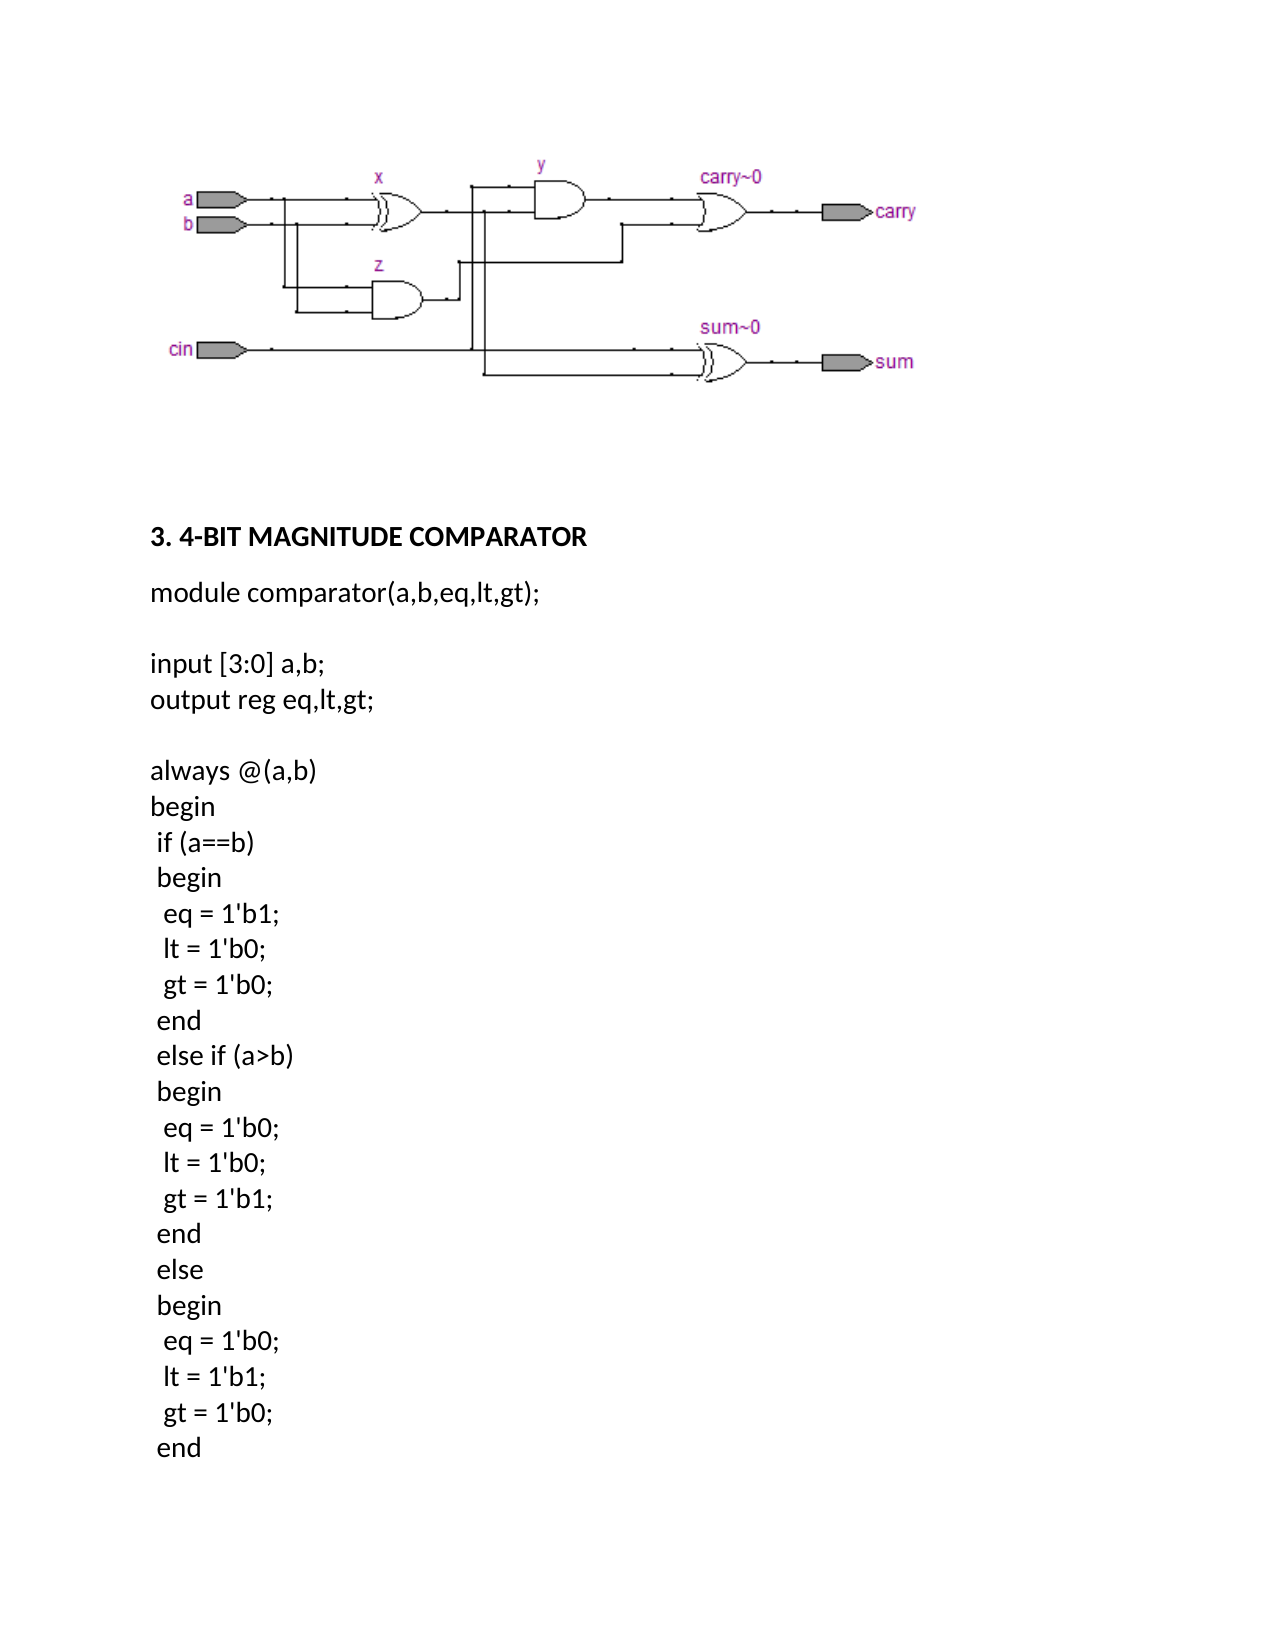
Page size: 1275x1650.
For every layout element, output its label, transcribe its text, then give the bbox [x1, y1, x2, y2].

text else if (a>b) [150, 1037, 1125, 1073]
text eq = 1'b0; [150, 1322, 1125, 1358]
text if (a==b) [150, 824, 1125, 859]
text input [3:0] a,b; [150, 646, 1125, 681]
text lt = 1'b0; [150, 931, 1125, 966]
text 3. 4-BIT MAGNITUDE COMPARATOR [150, 518, 1125, 553]
text end [150, 1216, 1125, 1251]
text begin [150, 788, 1125, 824]
text gt = 1'b1; [150, 1180, 1125, 1216]
text module comparator(a,b,eq,lt,gt); [150, 574, 1125, 610]
text lt = 1'b1; [150, 1358, 1125, 1394]
text begin [150, 859, 1125, 895]
text end [150, 1429, 1125, 1465]
text lt = 1'b0; [150, 1144, 1125, 1180]
text else [150, 1251, 1125, 1287]
text eq = 1'b0; [150, 1109, 1125, 1144]
text begin [150, 1287, 1125, 1322]
text output reg eq,lt,gt; [150, 681, 1125, 717]
text gt = 1'b0; [150, 1394, 1125, 1429]
text begin [150, 1073, 1125, 1109]
text always @(a,b) [150, 752, 1125, 788]
text eq = 1'b1; [150, 895, 1125, 931]
picture [150, 150, 959, 497]
text gt = 1'b0; [150, 966, 1125, 1002]
text end [150, 1002, 1125, 1037]
